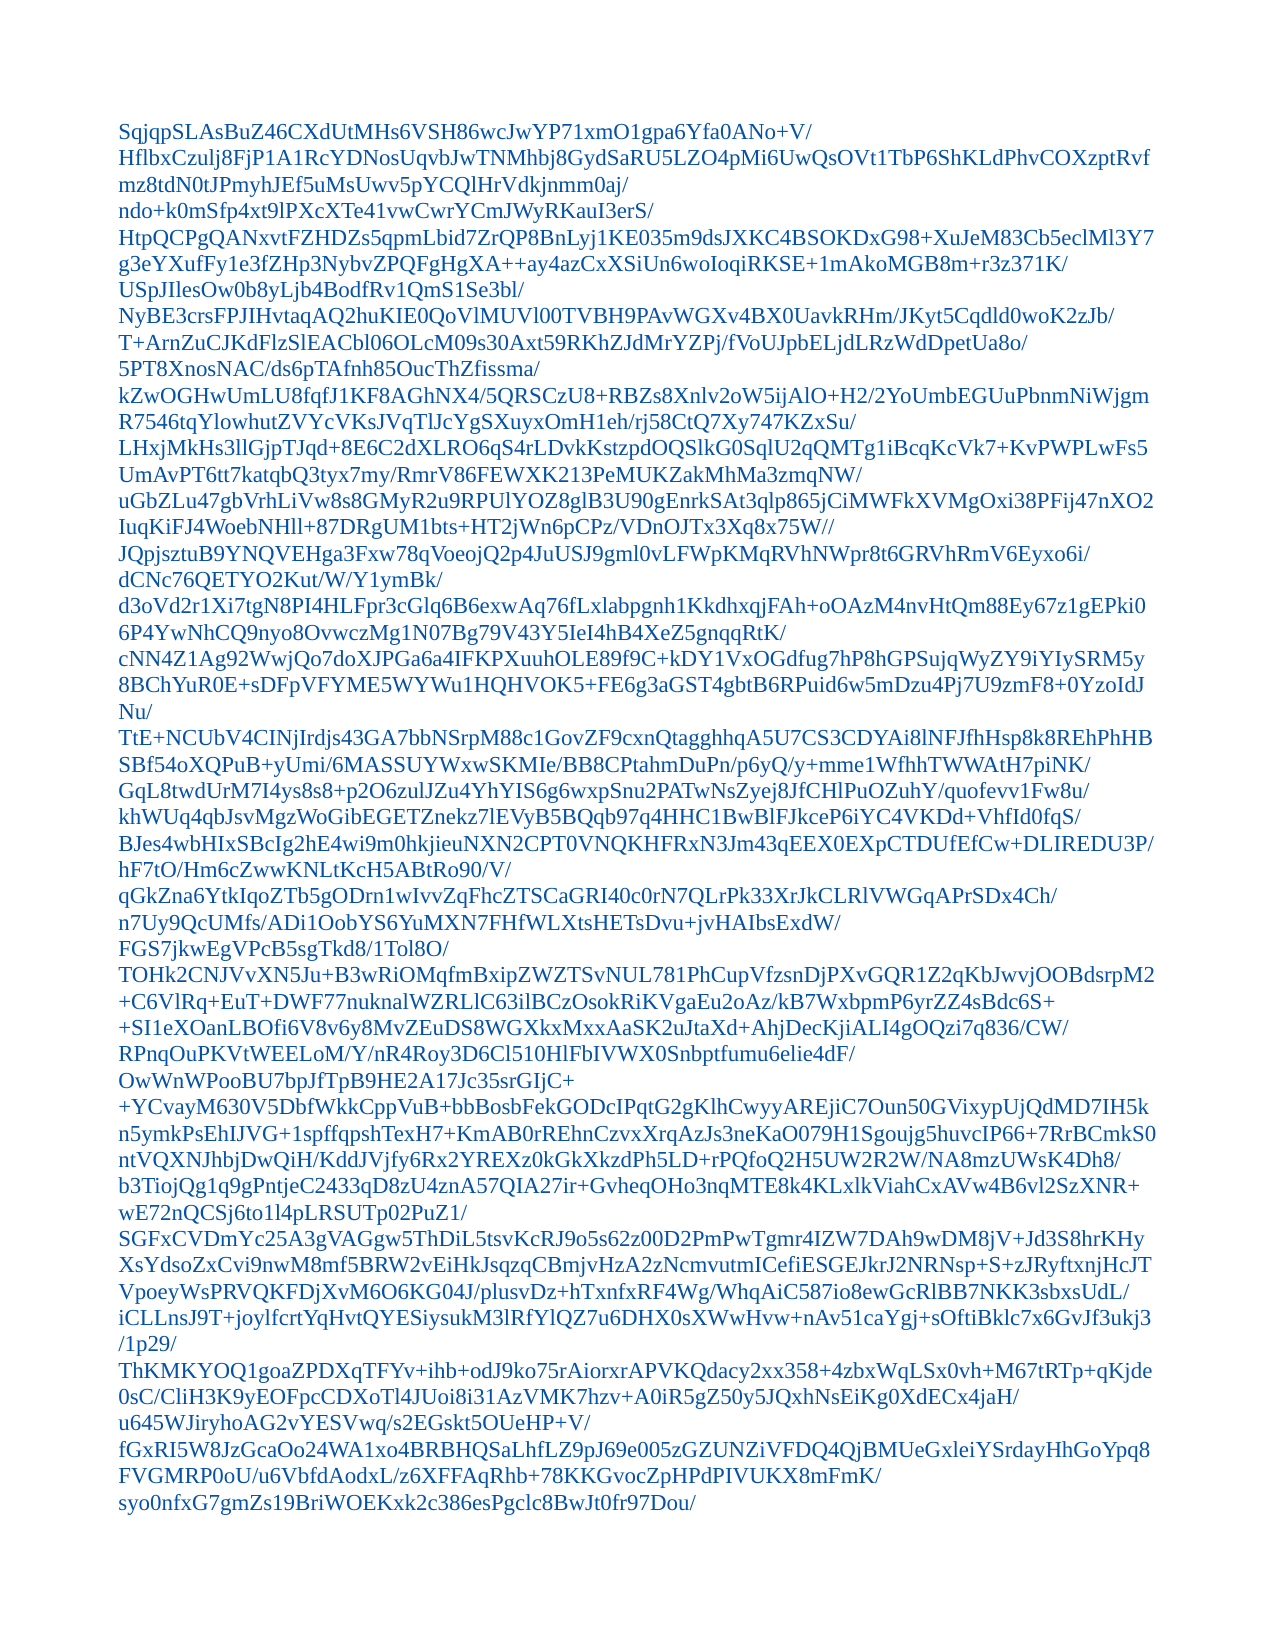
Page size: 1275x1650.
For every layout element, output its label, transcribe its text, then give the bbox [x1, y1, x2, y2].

text SqjqpSLAsBuZ46CXdUtMHs6VSH86wcJwYP71xmO1gpa6Yfa0ANo+V/HflbxCzulj8FjP1A1RcYDNosUqvbJwTNMhbj8GydSaRU5LZO4pMi6UwQsOVt1TbP6ShKLdPhvCOXzptRvfmz8tdN0tJPmyhJEf5uMsUwv5pYCQlHrVdkjnmm0aj/ndo+k0mSfp4xt9lPXcXTe41vwCwrYCmJWyRKauI3erS/HtpQCPgQANxvtFZHDZs5qpmLbid7ZrQP8BnLyj1KE035m9dsJXKC4BSOKDxG98+XuJeM83Cb5eclMl3Y7g3eYXufFy1e3fZHp3NybvZPQFgHgXA++ay4azCxXSiUn6woIoqiRKSE+1mAkoMGB8m+r3z371K/USpJIlesOw0b8yLjb4BodfRv1QmS1Se3bl/NyBE3crsFPJIHvtaqAQ2huKIE0QoVlMUVl00TVBH9PAvWGXv4BX0UavkRHm/JKyt5Cqdld0woK2zJb/T+ArnZuCJKdFlzSlEACbl06OLcM09s30Axt59RKhZJdMrYZPj/fVoUJpbELjdLRzWdDpetUa8o/5PT8XnosNAC/ds6pTAfnh85OucThZfissma/kZwOGHwUmLU8fqfJ1KF8AGhNX4/5QRSCzU8+RBZs8Xnlv2oW5ijAlO+H2/2YoUmbEGUuPbnmNiWjgmR7546tqYlowhutZVYcVKsJVqTlJcYgSXuyxOmH1eh/rj58CtQ7Xy747KZxSu/LHxjMkHs3llGjpTJqd+8E6C2dXLRO6qS4rLDvkKstzpdOQSlkG0SqlU2qQMTg1iBcqKcVk7+KvPWPLwFs5UmAvPT6tt7katqbQ3tyx7my/RmrV86FEWXK213PeMUKZakMhMa3zmqNW/uGbZLu47gbVrhLiVw8s8GMyR2u9RPUlYOZ8glB3U90gEnrkSAt3qlp865jCiMWFkXVMgOxi38PFij47nXO2IuqKiFJ4WoebNHll+87DRgUM1bts+HT2jWn6pCPz/VDnOJTx3Xq8x75W//JQpjsztuB9YNQVEHga3Fxw78qVoeojQ2p4JuUSJ9gml0vLFWpKMqRVhNWpr8t6GRVhRmV6Eyxo6i/dCNc76QETYO2Kut/W/Y1ymBk/d3oVd2r1Xi7tgN8PI4HLFpr3cGlq6B6exwAq76fLxlabpgnh1KkdhxqjFAh+oOAzM4nvHtQm88Ey67z1gEPki06P4YwNhCQ9nyo8OvwczMg1N07Bg79V43Y5IeI4hB4XeZ5gnqqRtK/cNN4Z1Ag92WwjQo7doXJPGa6a4IFKPXuuhOLE89f9C+kDY1VxOGdfug7hP8hGPSujqWyZY9iYIySRM5y8BChYuR0E+sDFpVFYME5WYWu1HQHVOK5+FE6g3aGST4gbtB6RPuid6w5mDzu4Pj7U9zmF8+0YzoIdJNu/TtE+NCUbV4CINjIrdjs43GA7bbNSrpM88c1GovZF9cxnQtagghhqA5U7CS3CDYAi8lNFJfhHsp8k8REhPhHBSBf54oXQPuB+yUmi/6MASSUYWxwSKMIe/BB8CPtahmDuPn/p6yQ/y+mme1WfhhTWWAtH7piNK/GqL8twdUrM7I4ys8s8+p2O6zulJZu4YhYIS6g6wxpSnu2PATwNsZyej8JfCHlPuOZuhY/quofevv1Fw8u/khWUq4qbJsvMgzWoGibEGETZnekz7lEVyB5BQqb97q4HHC1BwBlFJkceP6iYC4VKDd+VhfId0fqS/BJes4wbHIxSBcIg2hE4wi9m0hkjieuNXN2CPT0VNQKHFRxN3Jm43qEEX0EXpCTDUfEfCw+DLIREDU3P/hF7tO/Hm6cZwwKNLtKcH5ABtRo90/V/qGkZna6YtkIqoZTb5gODrn1wIvvZqFhcZTSCaGRI40c0rN7QLrPk33XrJkCLRlVWGqAPrSDx4Ch/n7Uy9QcUMfs/ADi1OobYS6YuMXN7FHfWLXtsHETsDvu+jvHAIbsExdW/FGS7jkwEgVPcB5sgTkd8/1Tol8O/TOHk2CNJVvXN5Ju+B3wRiOMqfmBxipZWZTSvNUL781PhCupVfzsnDjPXvGQR1Z2qKbJwvjOOBdsrpM2+C6VlRq+EuT+DWF77nuknalWZRLlC63ilBCzOsokRiKVgaEu2oAz/kB7WxbpmP6yrZZ4sBdc6S++SI1eXOanLBOfi6V8v6y8MvZEuDS8WGXkxMxxAaSK2uJtaXd+AhjDecKjiALI4gOQzi7q836/CW/RPnqOuPKVtWEELoM/Y/nR4Roy3D6Cl510HlFbIVWX0Snbptfumu6elie4dF/OwWnWPooBU7bpJfTpB9HE2A17Jc35srGIjC++YCvayM630V5DbfWkkCppVuB+bbBosbFekGODcIPqtG2gKlhCwyyAREjiC7Oun50GVixypUjQdMD7IH5kn5ymkPsEhIJVG+1spffqpshTexH7+KmAB0rREhnCzvxXrqAzJs3neKaO079H1Sgoujg5huvcIP66+7RrBCmkS0ntVQXNJhbjDwQiH/KddJVjfy6Rx2YREXz0kGkXkzdPh5LD+rPQfoQ2H5UW2R2W/NA8mzUWsK4Dh8/b3TiojQg1q9gPntjeC2433qD8zU4znA57QIA27ir+GvheqOHo3nqMTE8k4KLxlkViahCxAVw4B6vl2SzXNR+wE72nQCSj6to1l4pLRSUTp02PuZ1/SGFxCVDmYc25A3gVAGgw5ThDiL5tsvKcRJ9o5s62z00D2PmPwTgmr4IZW7DAh9wDM8jV+Jd3S8hrKHyXsYdsoZxCvi9nwM8mf5BRW2vEiHkJsqzqCBmjvHzA2zNcmvutmICefiESGEJkrJ2NRNsp+S+zJRyftxnjHcJTVpoeyWsPRVQKFDjXvM6O6KG04J/plusvDz+hTxnfxRF4Wg/WhqAiC587io8ewGcRlBB7NKK3sbxsUdL/iCLLnsJ9T+joylfcrtYqHvtQYESiysukM3lRfYlQZ7u6DHX0sXWwHvw+nAv51caYgj+sOftiBklc7x6GvJf3ukj3/1p29/ThKMKYOQ1goaZPDXqTFYv+ihb+odJ9ko75rAiorxrAPVKQdacy2xx358+4zbxWqLSx0vh+M67tRTp+qKjde0sC/CliH3K9yEOFpcCDXoTl4JUoi8i31AzVMK7hzv+A0iR5gZ50y5JQxhNsEiKg0XdECx4jaH/u645WJiryhoAG2vYESVwq/s2EGskt5OUeHP+V/fGxRI5W8JzGcaOo24WA1xo4BRBHQSaLhfLZ9pJ69e005zGZUNZiVFDQ4QjBMUeGxleiYSrdayHhGoYpq8FVGMRP0oU/u6VbfdAodxL/z6XFFAqRhb+78KKGvocZpHPdPIVUKX8mFmK/syo0nfxG7gmZs19BriWOEKxk2c386esPgclc8BwJt0fr97Dou/ [118, 118, 1157, 1515]
